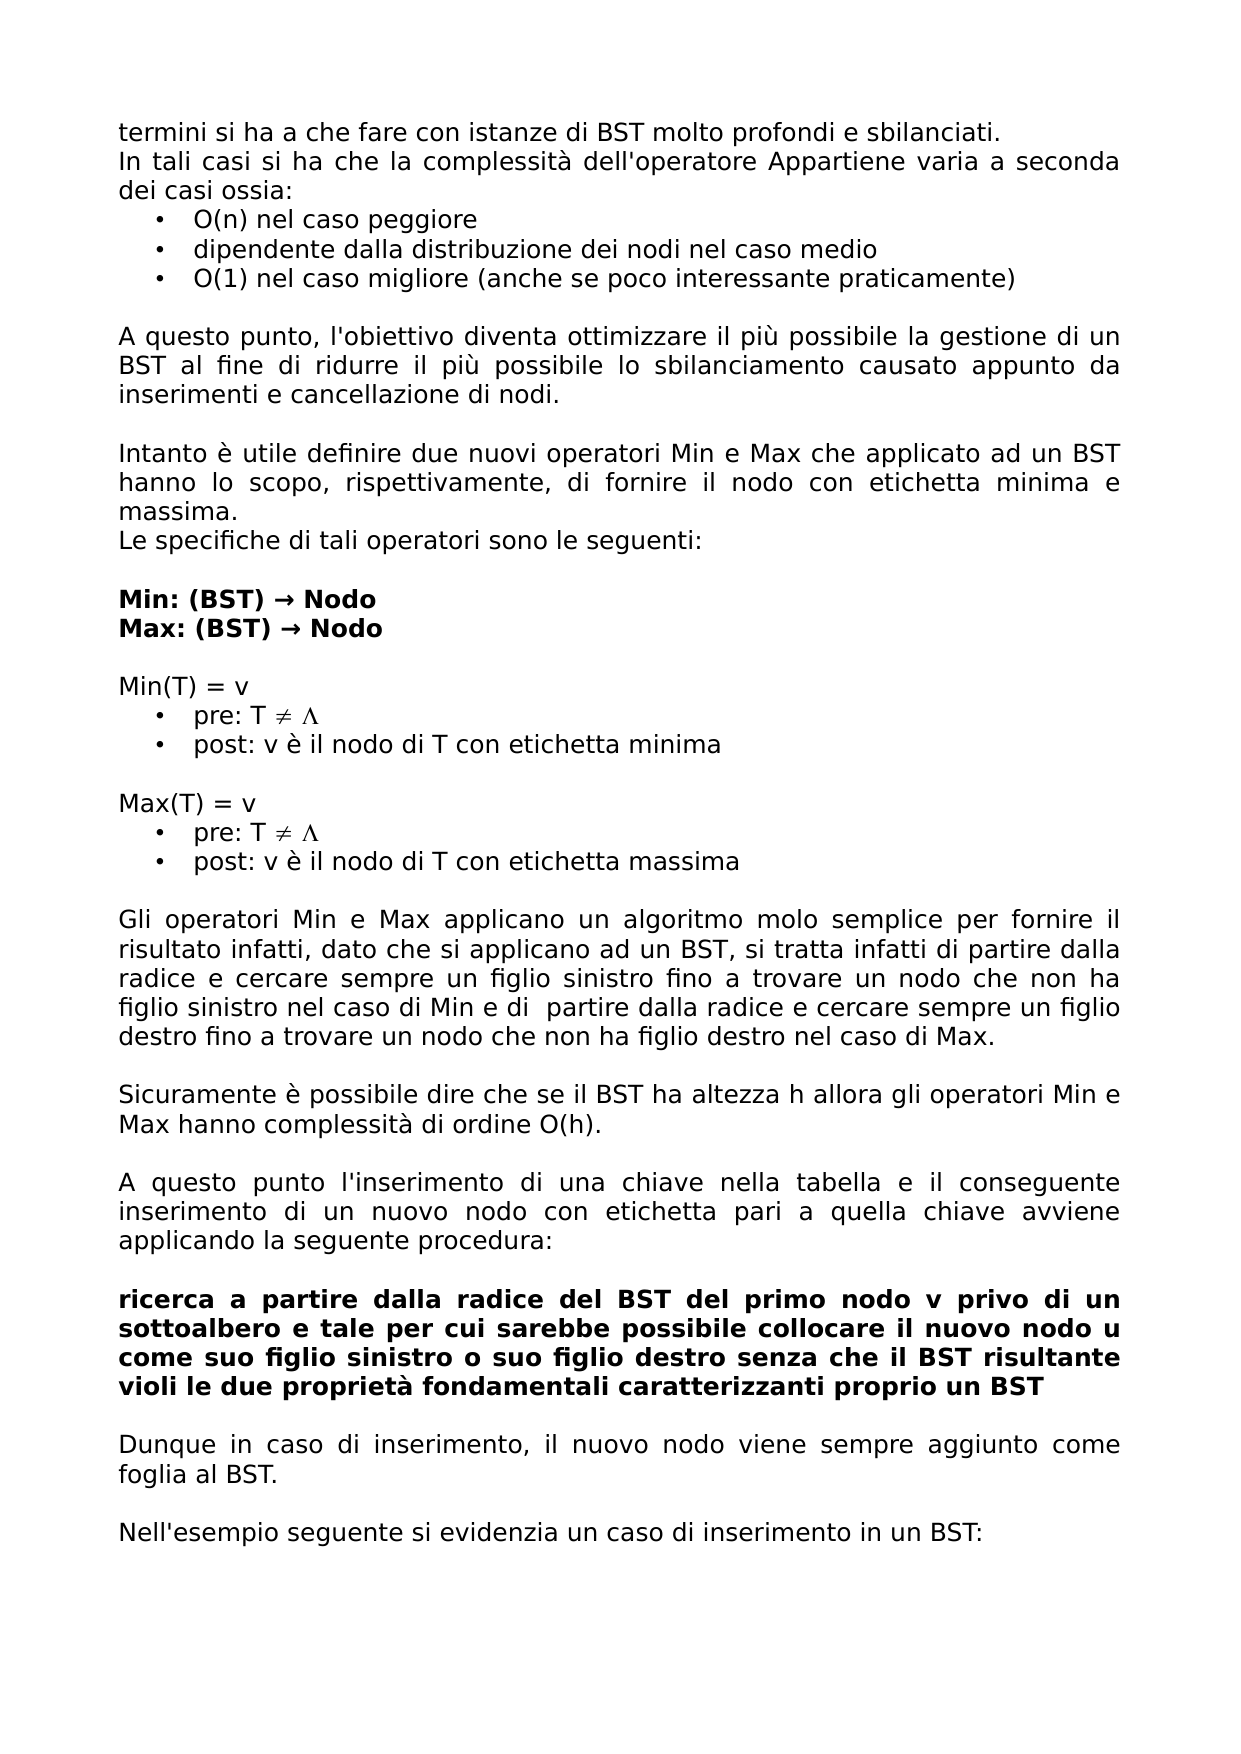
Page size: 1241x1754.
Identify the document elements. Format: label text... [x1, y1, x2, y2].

text In tali casi si ha che la complessità dell'operatore Appartiene varia a seconda dei casi ossia: [118, 147, 1122, 206]
list O(n) nel caso peggiore [156, 206, 1122, 235]
list pre: T ¹ L [156, 701, 1122, 731]
text Intanto è utile definire due nuovi operatori Min e Max che applicato ad un BST hanno lo scopo, rispettivamente, di fornire il nodo con etichetta minima e massima. [118, 439, 1122, 526]
text A questo punto l'inserimento di una chiave nella tabella e il conseguente inserimento di un nuovo nodo con etichetta pari a quella chiave avviene applicando la seguente procedura: [118, 1168, 1122, 1256]
text ricerca a partire dalla radice del BST del primo nodo v privo di un sottoalbero e tale per cui sarebbe possibile collocare il nuovo nodo u come suo figlio sinistro o suo figlio destro senza che il BST risultante violi le due proprietà fondamentali caratterizzanti proprio un BST [118, 1285, 1122, 1401]
text Min: (BST) → Nodo [118, 585, 1122, 614]
text Dunque in caso di inserimento, il nuovo nodo viene sempre aggiunto come foglia al BST. [118, 1431, 1122, 1489]
text Gli operatori Min e Max applicano un algoritmo molo semplice per fornire il risultato infatti, dato che si applicano ad un BST, si tratta infatti di partire dalla radice e cercare sempre un figlio sinistro fino a trovare un nodo che non ha figlio sinistro nel caso di Min e di partire dalla radice e cercare sempre un figlio destro fino a trovare un nodo che non ha figlio destro nel caso di Max. [118, 906, 1122, 1051]
list O(1) nel caso migliore (anche se poco interessante praticamente) [156, 264, 1122, 293]
text Nell'esempio seguente si evidenzia un caso di inserimento in un BST: [118, 1518, 1122, 1547]
text A questo punto, l'obiettivo diventa ottimizzare il più possibile la gestione di un BST al fine di ridurre il più possibile lo sbilanciamento causato appunto da inserimenti e cancellazione di nodi. [118, 322, 1122, 410]
text termini si ha a che fare con istanze di BST molto profondi e sbilanciati. [118, 118, 1122, 147]
text Max: (BST) → Nodo [118, 614, 1122, 643]
list pre: T ¹ L [156, 818, 1122, 847]
text Le specifiche di tali operatori sono le seguenti: [118, 526, 1122, 556]
list dipendente dalla distribuzione dei nodi nel caso medio [156, 235, 1122, 264]
text Max(T) = v [118, 789, 1122, 818]
text Sicuramente è possibile dire che se il BST ha altezza h allora gli operatori Min e Max hanno complessità di ordine O(h). [118, 1081, 1122, 1139]
list post: v è il nodo di T con etichetta minima [156, 731, 1122, 760]
list post: v è il nodo di T con etichetta massima [156, 847, 1122, 876]
text Min(T) = v [118, 672, 1122, 701]
